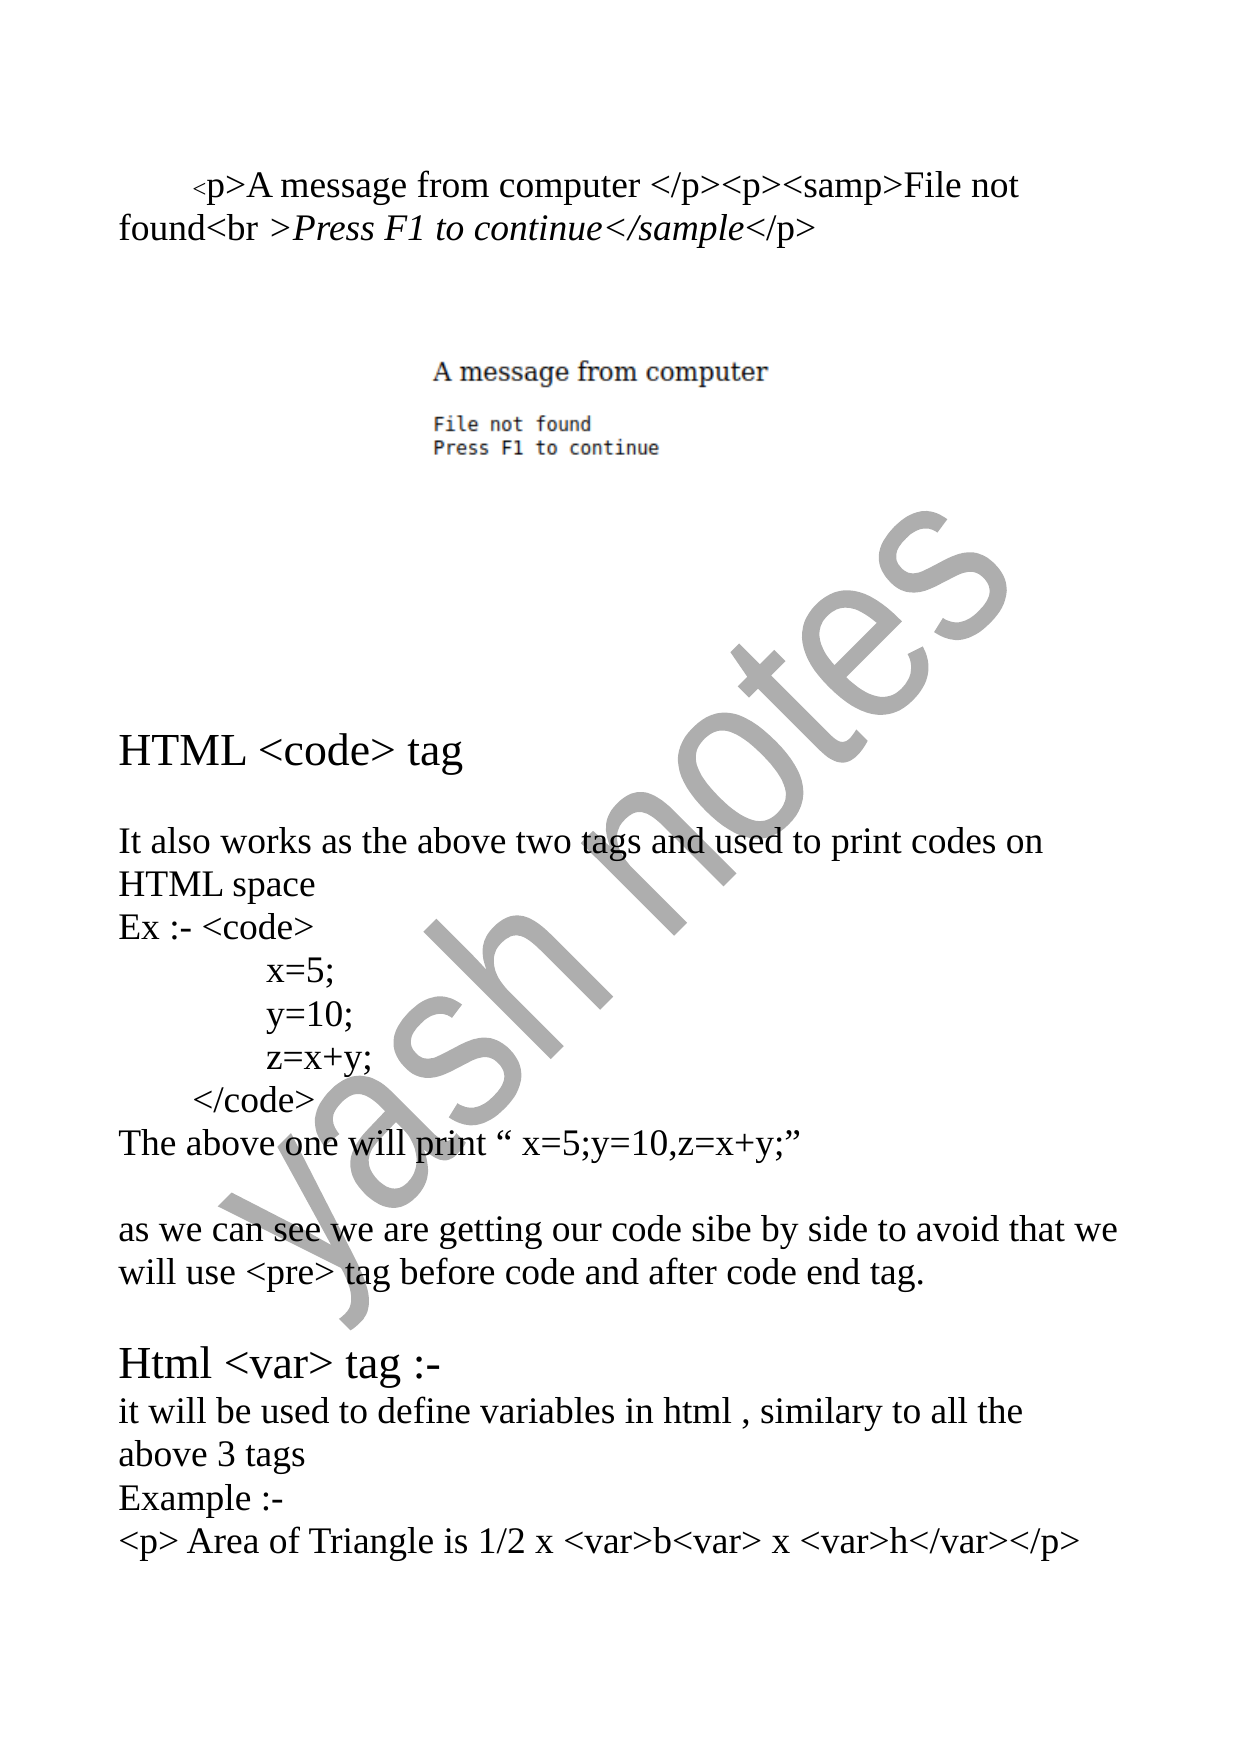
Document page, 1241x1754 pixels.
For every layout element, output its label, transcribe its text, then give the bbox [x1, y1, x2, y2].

text [696, 731, 778, 775]
text Html <var> tag :- [118, 1336, 1122, 1389]
text The above one will print “ x=5;y=10,z=x+y;” [422, 1120, 1122, 1163]
text [510, 991, 1122, 1034]
text it will be used to define variables in html , similary to all the above 3 tags [118, 1389, 1122, 1475]
text It also works as the above two tags and used to print codes on HTML space [118, 818, 642, 905]
text <p> Area of Triangle is 1/2 x <var>b<var> x <var>h</var></p> [118, 1518, 1122, 1561]
text The above one will print “ x=5;y=10,z=x+y;” [118, 1120, 375, 1163]
text [756, 723, 1122, 775]
text It also works as the above two tags and used to print codes on HTML space [618, 818, 1122, 905]
text The above one will print “ x=5;y=10,z=x+y;” [369, 1124, 416, 1163]
text <p>A message from computer </p><p><samp>File not found<br >Press F1 to continue</sample</p> [118, 162, 1122, 248]
text x=5; [118, 948, 481, 991]
text Example :- [118, 1475, 1122, 1518]
text [411, 1034, 1122, 1077]
text Ex :- <code> [118, 905, 1122, 948]
text [467, 948, 485, 967]
text [492, 1077, 1122, 1120]
text z=x+y; [118, 1034, 417, 1077]
text as we can see we are getting our code sibe by side to avoid that we will use <pre> tag before code and after code end tag. [118, 1207, 350, 1293]
text [494, 948, 580, 991]
text [372, 1077, 504, 1120]
text y=10; [118, 991, 524, 1034]
text [333, 1095, 384, 1120]
picture [421, 334, 819, 491]
text HTML <code> tag [118, 723, 696, 775]
text as we can see we are getting our code sibe by side to avoid that we will use <pre> tag before code and after code end tag. [330, 1207, 1122, 1293]
text [566, 948, 1122, 991]
text </code> [118, 1077, 348, 1120]
